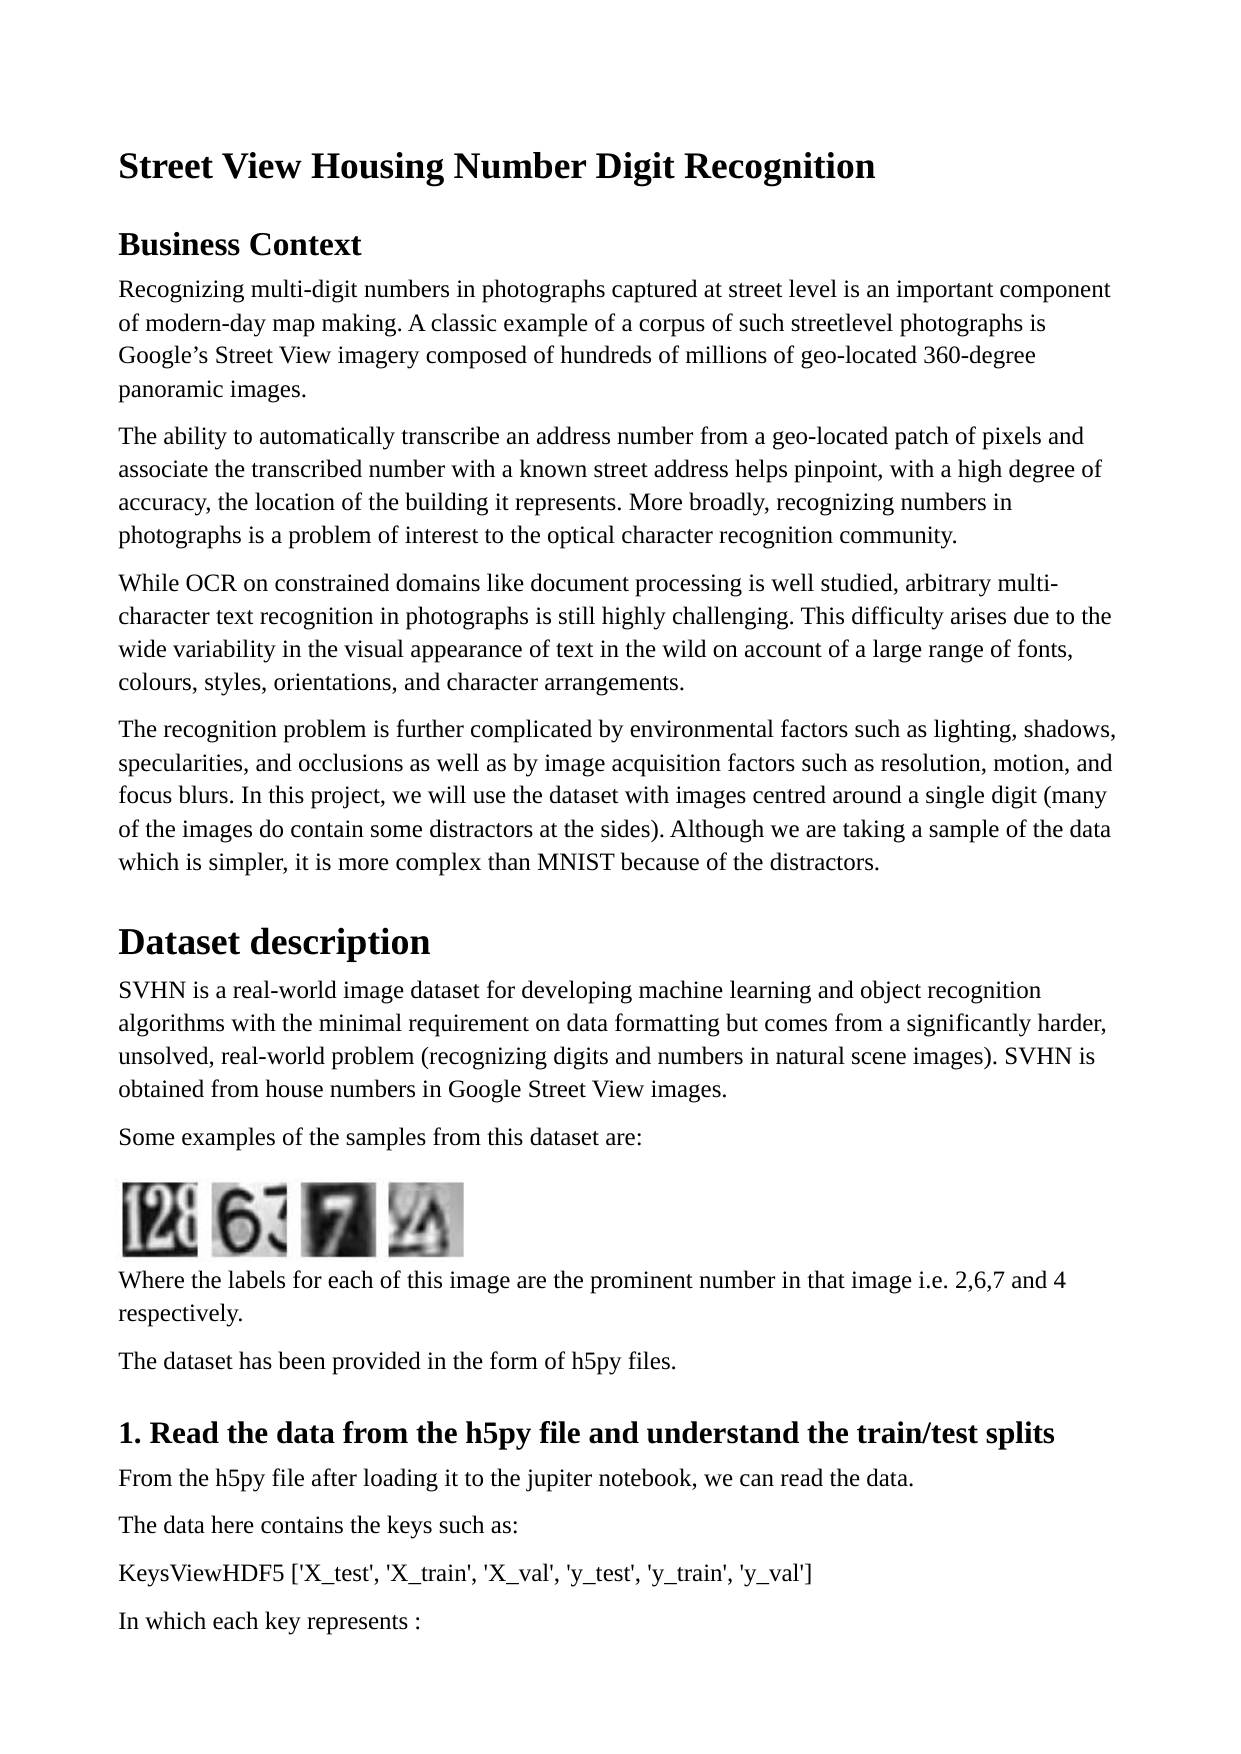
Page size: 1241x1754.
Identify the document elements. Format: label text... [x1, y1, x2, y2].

subtitle Business Context [118, 224, 1122, 262]
subtitle Street View Housing Number Digit Recognition [118, 143, 1122, 186]
text Some examples of the samples from this dataset are: [118, 1122, 1122, 1151]
text The data here contains the keys such as: [118, 1511, 1122, 1539]
text From the h5py file after loading it to the jupiter notebook, we can read the data. [118, 1463, 1122, 1492]
text Recognizing multi-digit numbers in photographs captured at street level is an important component of modern-day map making. A classic example of a corpus of such streetlevel photographs is Google’s Street View imagery composed of hundreds of millions of geo-located 360-degree panoramic images. [118, 274, 1122, 402]
picture [115, 1178, 464, 1262]
text The ability to automatically transcribe an address number from a geo-located patch of pixels and associate the transcribed number with a known street address helps pinpoint, with a high degree of accuracy, the location of the building it represents. More broadly, recognizing numbers in photographs is a problem of interest to the optical character recognition community. [118, 421, 1122, 549]
text The dataset has been provided in the form of h5py files. [118, 1346, 1122, 1375]
text KeysViewHDF5 ['X_test', 'X_train', 'X_val', 'y_test', 'y_train', 'y_val'] [118, 1558, 1122, 1587]
subtitle Dataset description [118, 919, 1122, 963]
text While OCR on constrained domains like document processing is well studied, arbitrary multi-character text recognition in photographs is still highly challenging. This difficulty arises due to the wide variability in the visual appearance of text in the wild on account of a large range of fonts, colours, styles, orientations, and character arrangements. [118, 568, 1122, 696]
text SVHN is a real-world image dataset for developing machine learning and object recognition algorithms with the minimal requirement on data formatting but comes from a significantly harder, unsolved, real-world problem (recognizing digits and numbers in natural scene images). SVHN is obtained from house numbers in Google Street View images. [118, 975, 1122, 1103]
text In which each key represents : [118, 1606, 1122, 1634]
text Where the labels for each of this image are the prominent number in that image i.e. 2,6,7 and 4 respectively. [118, 1170, 1122, 1327]
subtitle 1. Read the data from the h5py file and understand the train/test splits [118, 1414, 1122, 1450]
text The recognition problem is further complicated by environmental factors such as lighting, shadows, specularities, and occlusions as well as by image acquisition factors such as resolution, motion, and focus blurs. In this project, we will use the dataset with images centred around a single digit (many of the images do contain some distractors at the sides). Although we are taking a sample of the data which is simpler, it is more complex than MNIST because of the distractors. [118, 714, 1122, 875]
